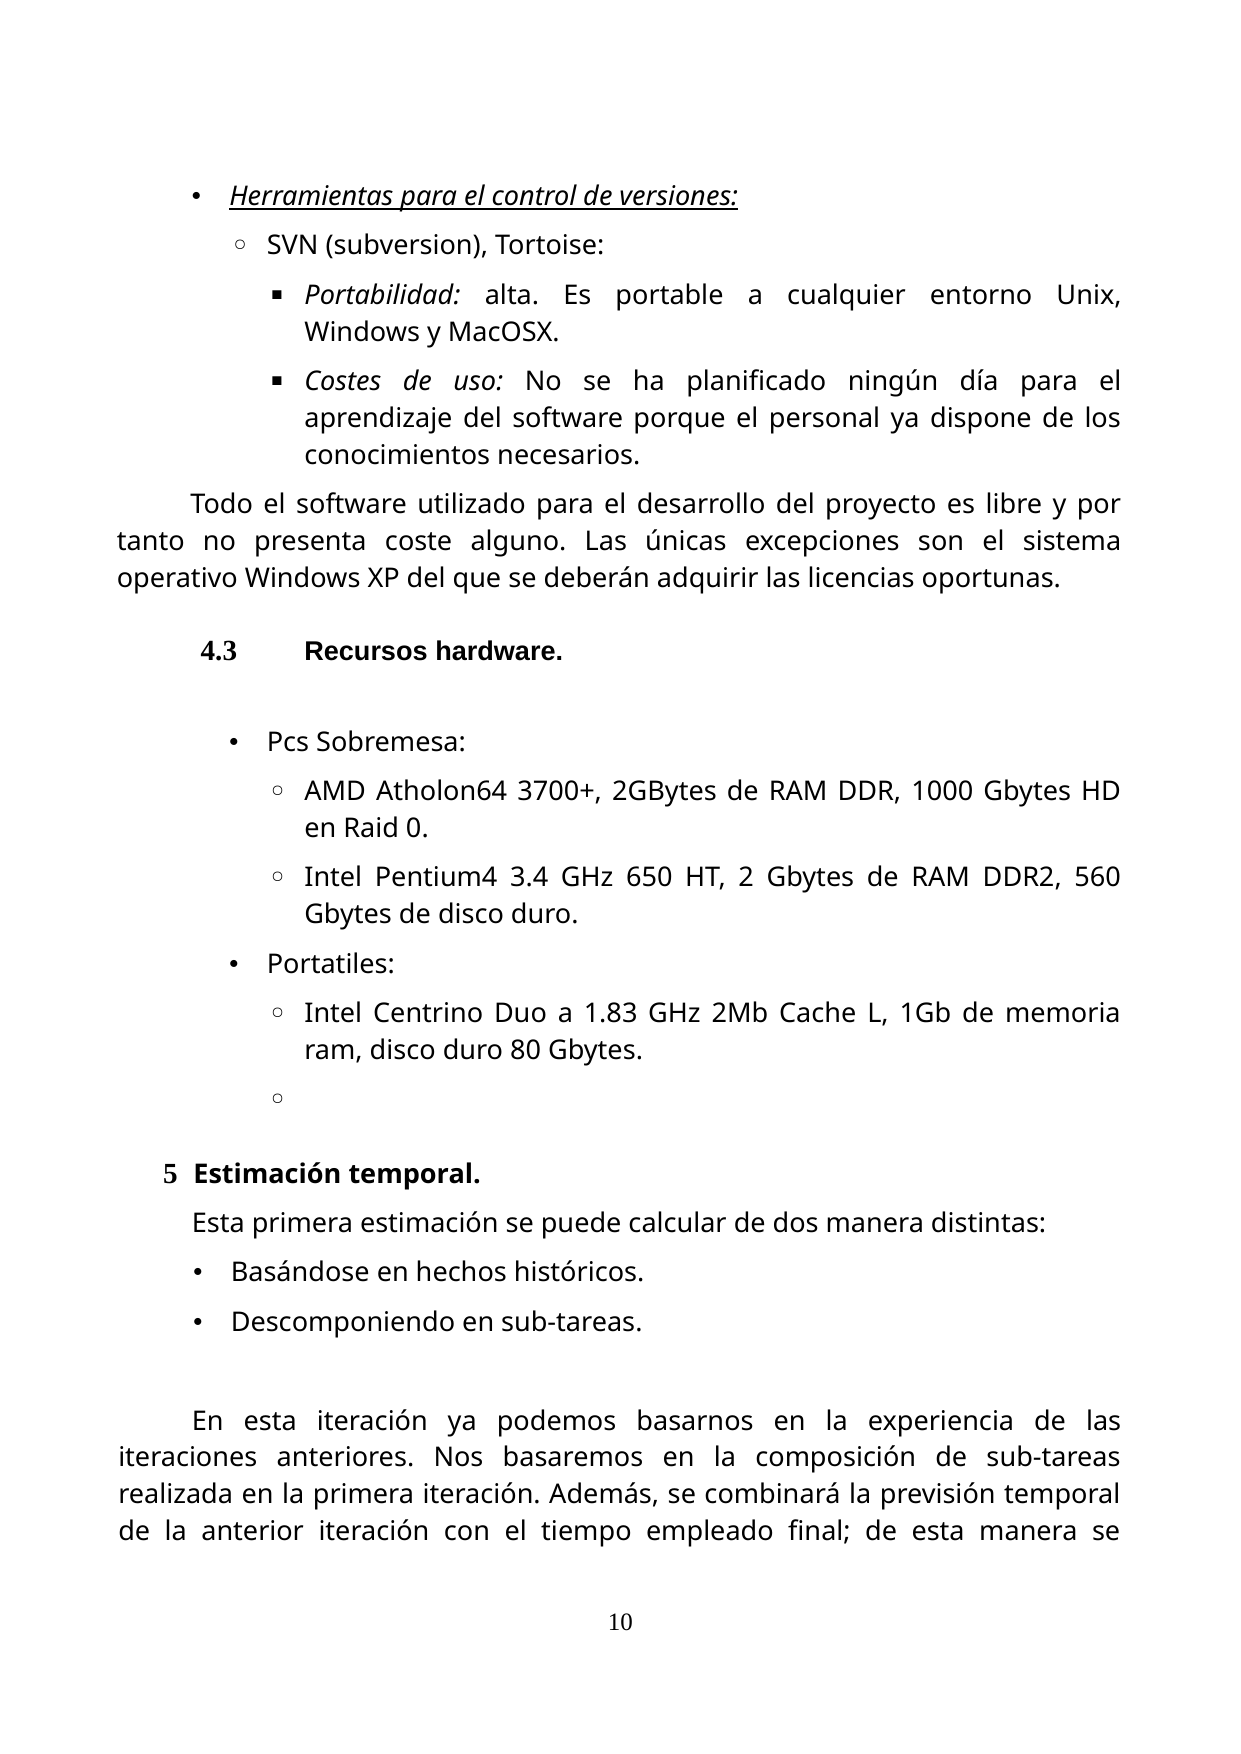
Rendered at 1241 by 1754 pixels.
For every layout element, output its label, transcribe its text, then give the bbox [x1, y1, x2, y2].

text En esta iteración ya podemos basarnos en la experiencia de las iteraciones anteriores. Nos basaremos en la composición de sub-tareas realizada en la primera iteración. Además, se combinará la previsión temporal de la anterior iteración con el tiempo empleado final; de esta manera se [118, 1401, 1122, 1548]
subtitle Estimación temporal. [156, 1154, 1122, 1191]
list Todo el software utilizado para el desarrollo del proyecto es libre y por tanto no presenta coste alguno. Las únicas excepciones son el sistema operativo Windows XP del que se deberán adquirir las licencias oportunas. [117, 484, 1122, 595]
list Basándose en hechos históricos. [193, 1253, 1122, 1290]
subtitle Recursos hardware. [193, 633, 1122, 666]
list SVN (subversion), Tortoise: [229, 226, 1122, 263]
list Portatiles: [229, 944, 1122, 981]
list Pcs Sobremesa: [229, 722, 1122, 759]
text Esta primera estimación se puede calcular de dos manera distintas: [118, 1203, 1122, 1240]
list Intel Centrino Duo a 1.83 GHz 2Mb Cache L, 1Gb de memoria ram, disco duro 80 Gbytes. [267, 993, 1122, 1067]
list AMD Atholon64 3700+, 2GBytes de RAM DDR, 1000 Gbytes HD en Raid 0. [267, 772, 1122, 845]
list Descomponiendo en sub-tareas. [193, 1302, 1122, 1339]
list Intel Pentium4 3.4 GHz 650 HT, 2 Gbytes de RAM DDR2, 560 Gbytes de disco duro. [267, 858, 1122, 932]
list Herramientas para el control de versiones: [192, 176, 1122, 213]
list Costes de uso: No se ha planificado ningún día para el aprendizaje del software porque el personal ya dispone de los conocimientos necesarios. [267, 361, 1122, 472]
list Portabilidad: alta. Es portable a cualquier entorno Unix, Windows y MacOSX. [267, 275, 1122, 349]
